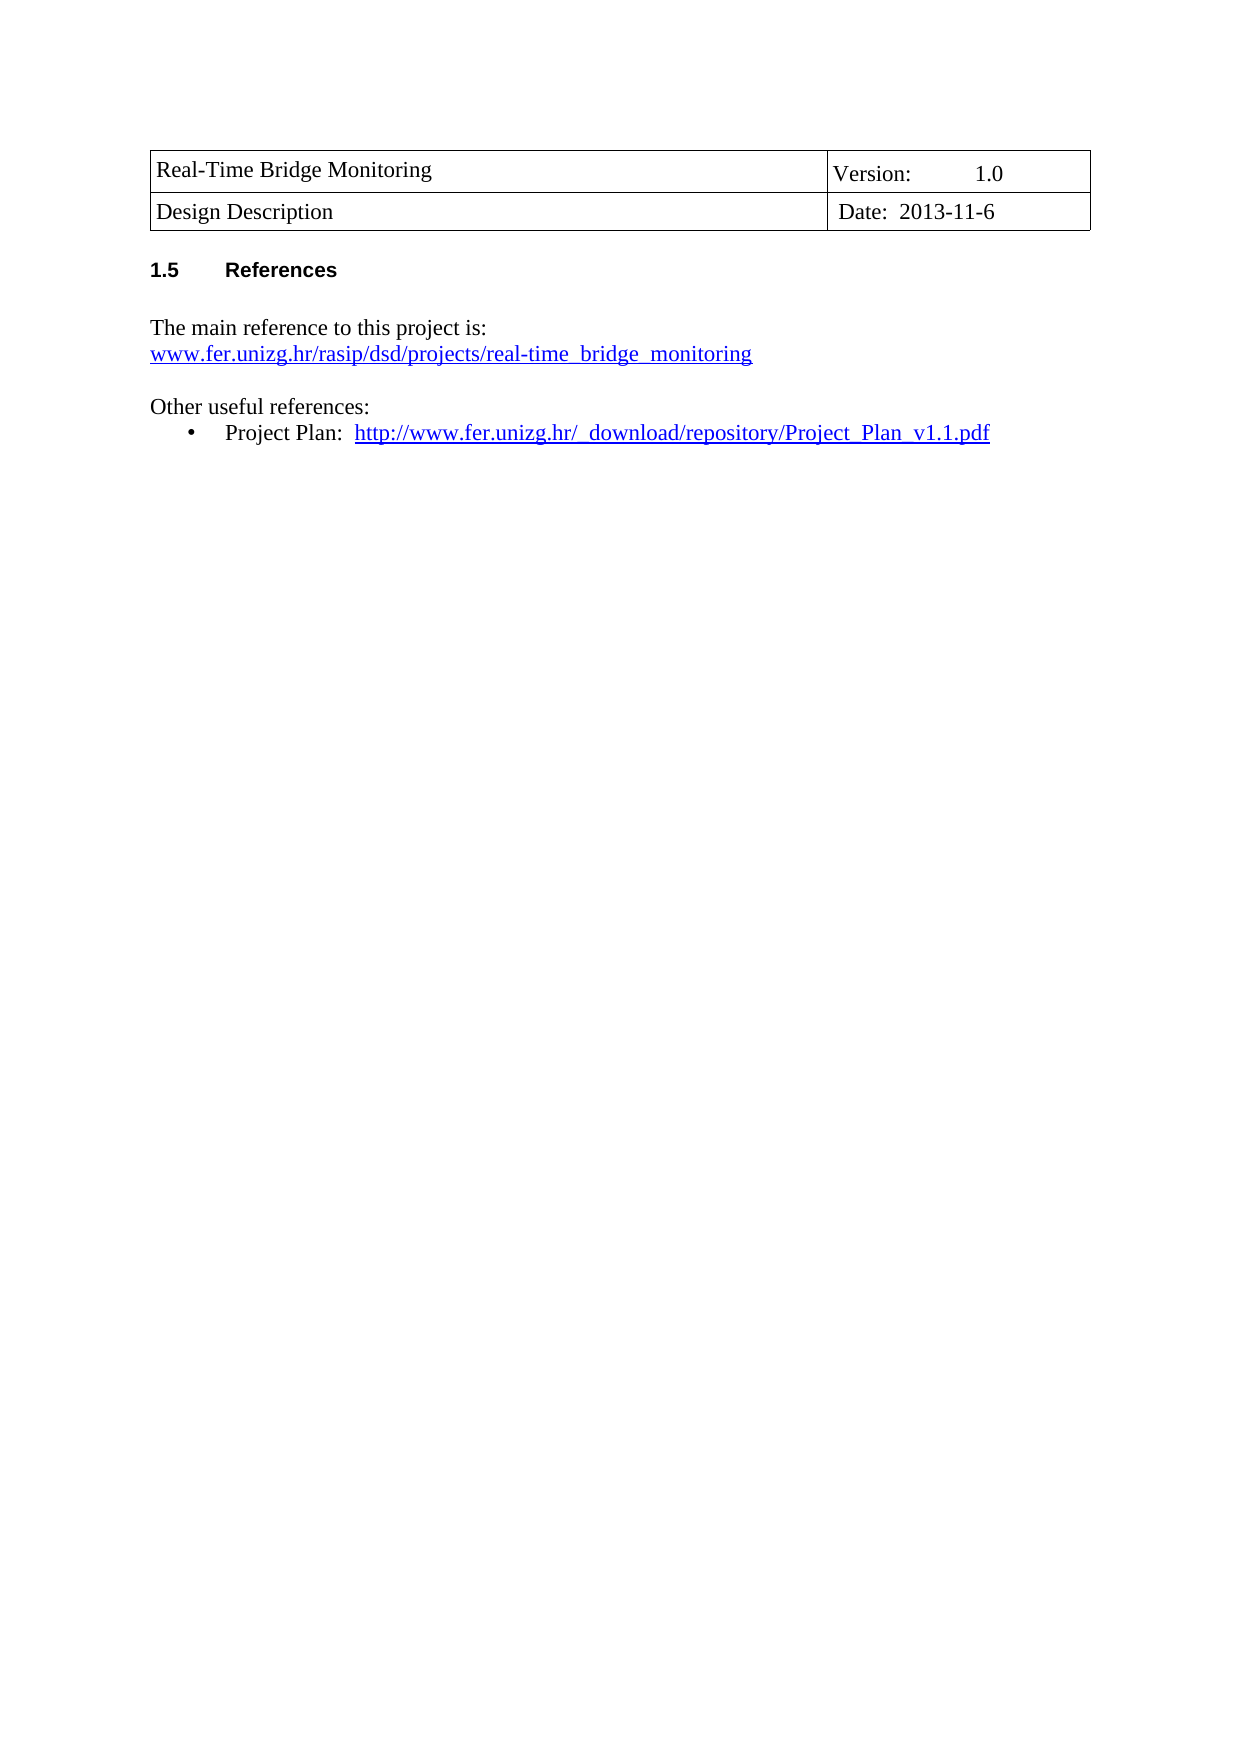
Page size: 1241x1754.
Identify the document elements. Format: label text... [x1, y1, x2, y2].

text www.fer.unizg.hr/rasip/dsd/projects/real-time_bridge_monitoring [150, 340, 1090, 367]
text The main reference to this project is: [150, 314, 1090, 340]
subtitle References [150, 256, 1090, 281]
list Project Plan: http://www.fer.unizg.hr/_download/repository/Project_Plan_v1.1.pdf [187, 419, 1090, 446]
text Other useful references: [150, 393, 1090, 419]
